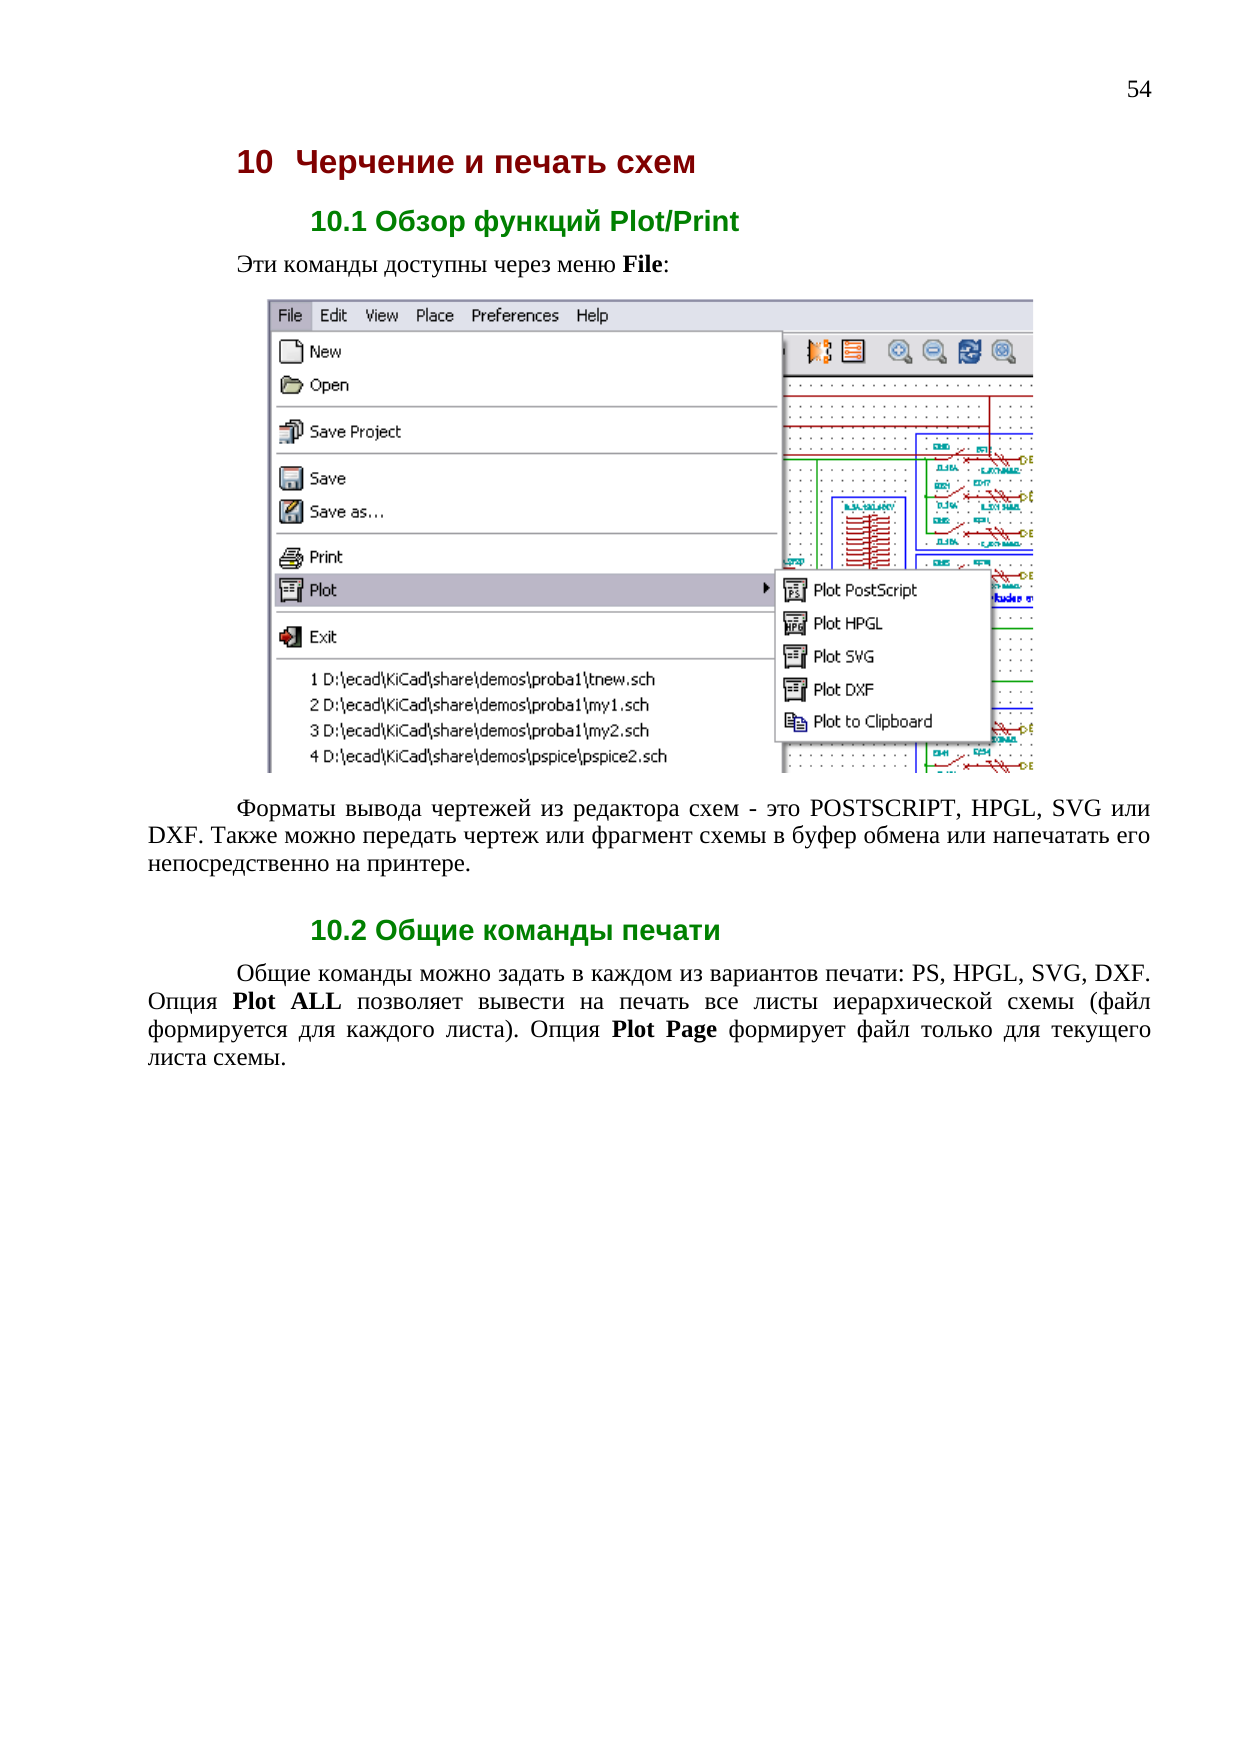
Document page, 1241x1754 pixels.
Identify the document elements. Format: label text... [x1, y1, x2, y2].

text Эти команды доступны через меню File: [148, 251, 1152, 278]
text Форматы вывода чертежей из редактора схем - это POSTSCRIPT, HPGL, SVG или DXF. Также можно передать чертеж или фрагмент схемы в буфер обмена или напечатать его непосредственно на принтере. [148, 794, 1152, 877]
picture [266, 299, 1034, 773]
subtitle 10.1 Обзор функций Plot/Print [236, 205, 1152, 238]
text Общие команды можно задать в каждом из вариантов печати: PS, HPGL, SVG, DXF. Опция Plot ALL позволяет вывести на печать все листы иерархической схемы (файл формируется для каждого листа). Опция Plot Page формирует файл только для текущего листа схемы. [148, 959, 1152, 1070]
subtitle 10.2 Общие команды печати [236, 914, 1152, 947]
subtitle Черчение и печать схем [148, 143, 1152, 180]
